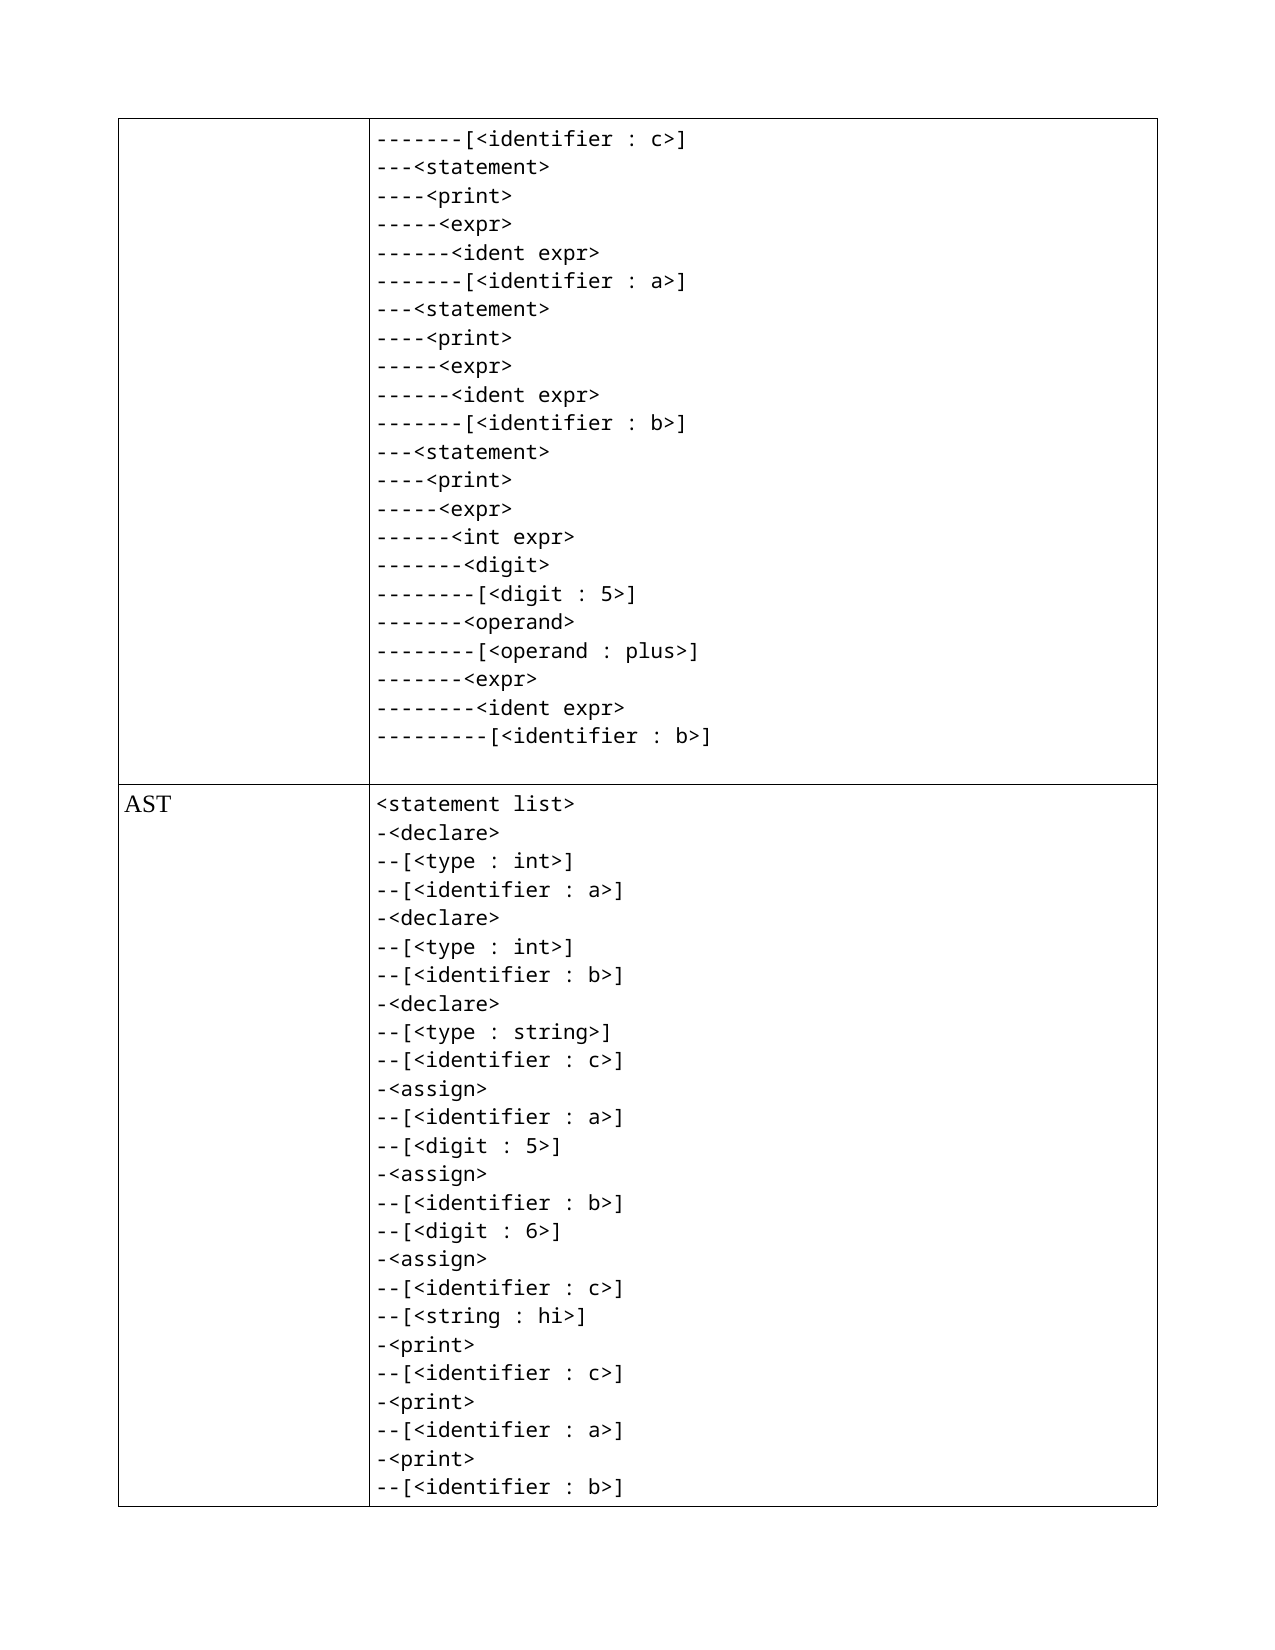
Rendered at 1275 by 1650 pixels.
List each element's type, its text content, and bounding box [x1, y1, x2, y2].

table_cell -------[<identifier : c>] ---<statement> ----<print> -----<expr> ------<ident expr> -------[<identifier : a>] ---<statement> ----<print> -----<expr> ------<ident expr> -------[<identifier : b>] ---<statement> ----<print> -----<expr> ------<int expr> -------<digit> --------[<digit : 5>] -------<operand> --------[<operand : plus>] -------<expr> --------<ident expr> ---------[<identifier : b>] [370, 119, 1157, 784]
table_cell <statement list> -<declare> --[<type : int>] --[<identifier : a>] -<declare> --[<type : int>] --[<identifier : b>] -<declare> --[<type : string>] --[<identifier : c>] -<assign> --[<identifier : a>] --[<digit : 5>] -<assign> --[<identifier : b>] --[<digit : 6>] -<assign> --[<identifier : c>] --[<string : hi>] -<print> --[<identifier : c>] -<print> --[<identifier : a>] -<print> --[<identifier : b>] [370, 785, 1157, 1506]
table_cell [119, 119, 369, 784]
table_cell AST [119, 785, 369, 1506]
